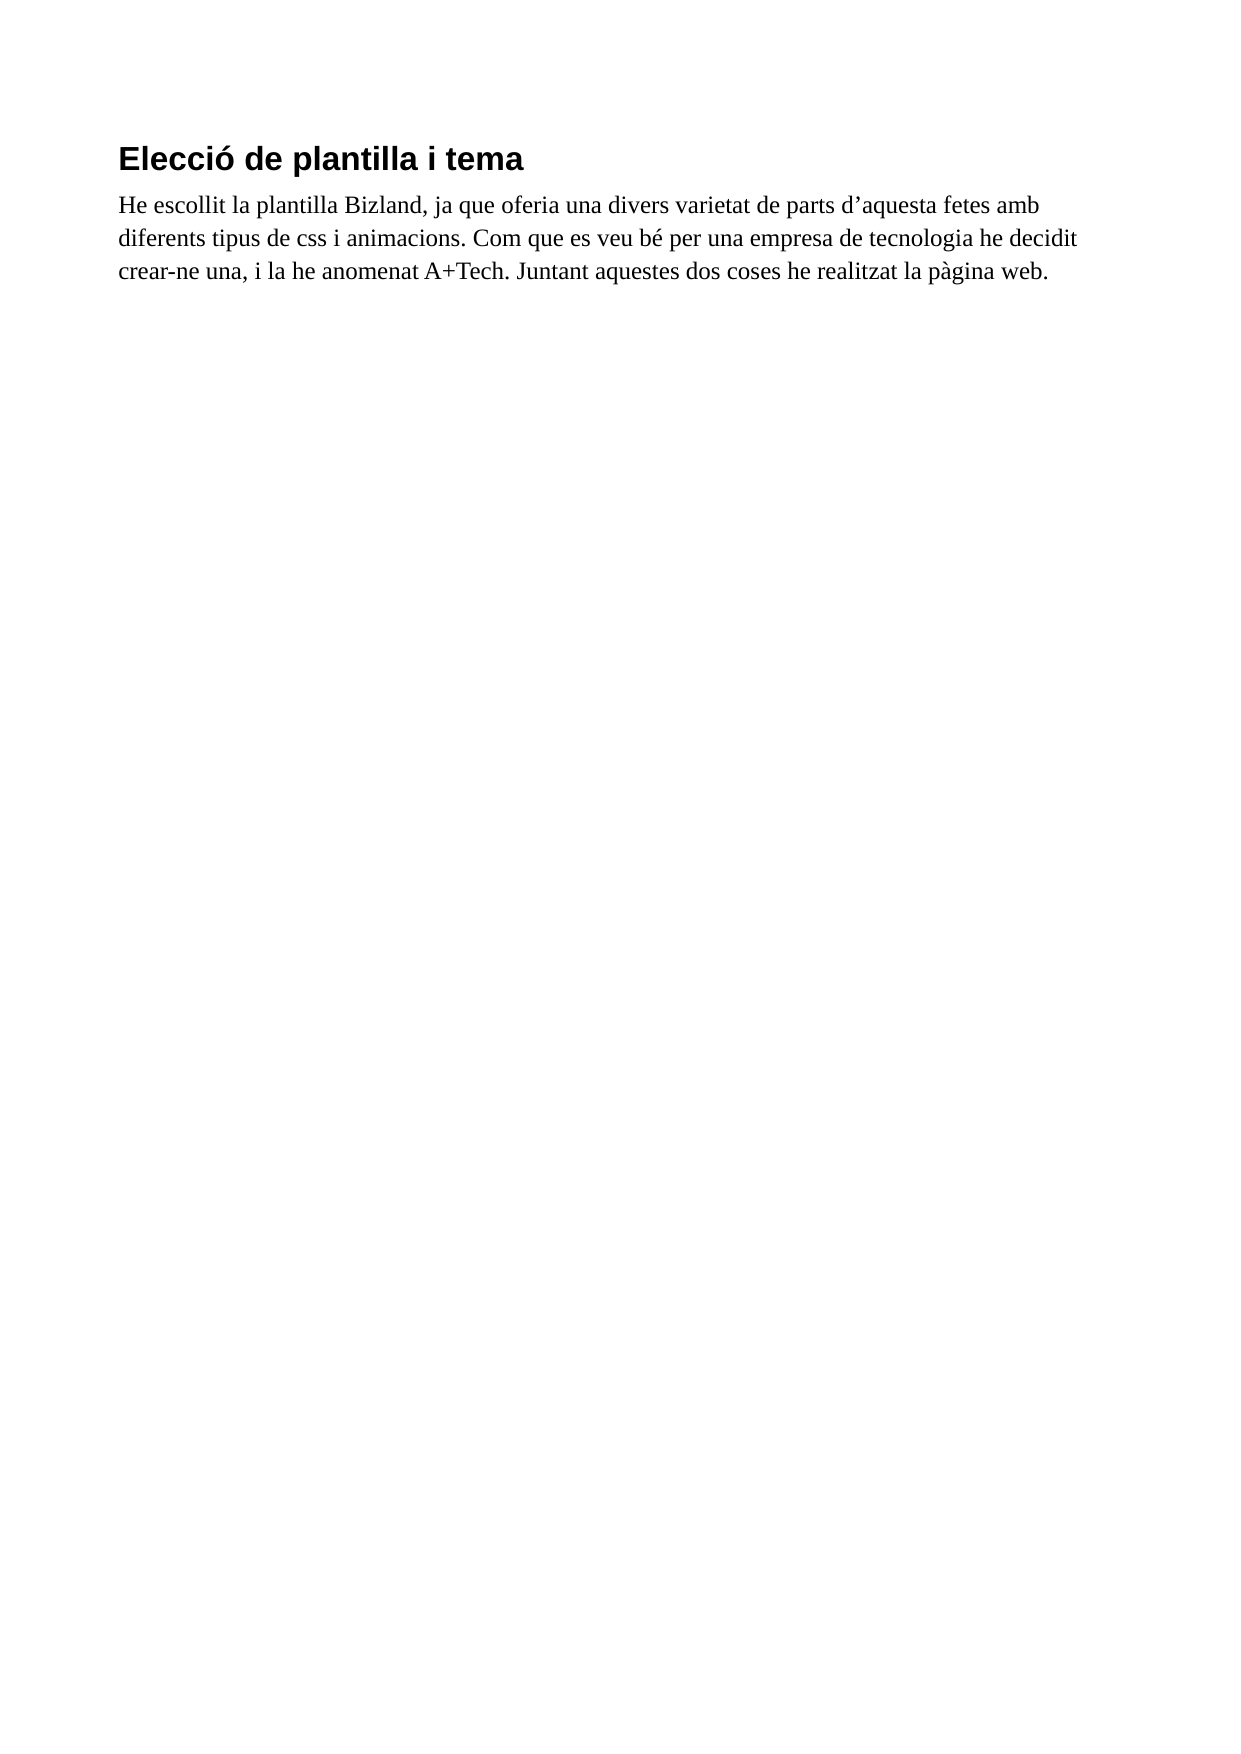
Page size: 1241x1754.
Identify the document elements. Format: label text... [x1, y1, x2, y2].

text He escollit la plantilla Bizland, ja que oferia una divers varietat de parts d’aquesta fetes amb diferents tipus de css i animacions. Com que es veu bé per una empresa de tecnologia he decidit crear-ne una, i la he anomenat A+Tech. Juntant aquestes dos coses he realitzat la pàgina web. [118, 190, 1122, 285]
subtitle Elecció de plantilla i tema [118, 139, 1122, 177]
